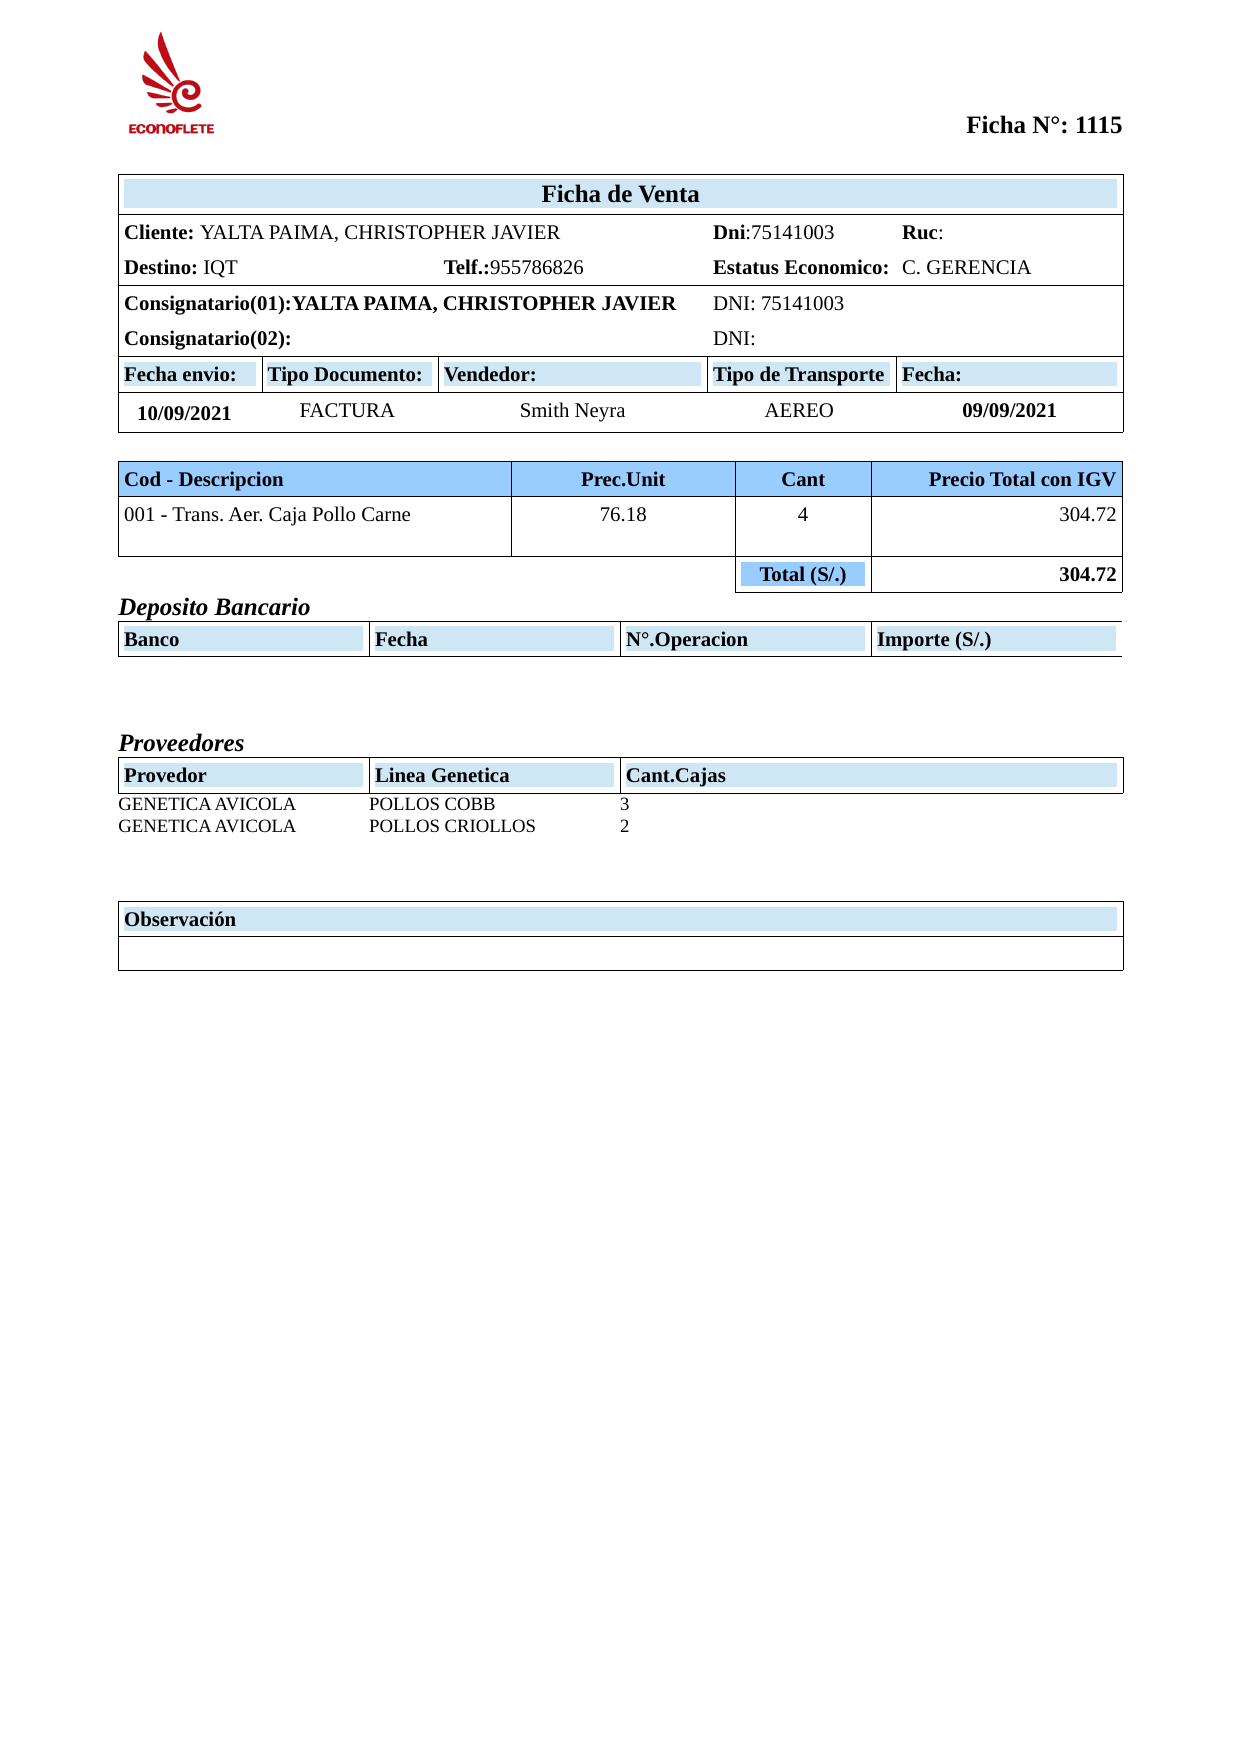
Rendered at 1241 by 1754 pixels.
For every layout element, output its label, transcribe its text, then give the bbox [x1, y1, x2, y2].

table_cell 76.18 [512, 497, 735, 556]
table_cell [620, 705, 871, 728]
table_cell 304.72 [872, 557, 1122, 592]
table_header Precio Total con IGV [872, 462, 1122, 496]
table_cell Destino: IQT [119, 249, 438, 285]
table_cell AEREO [707, 393, 896, 432]
table_cell [369, 657, 620, 680]
table_header Linea Genetica [370, 758, 620, 793]
table_cell Estatus Economico: [707, 249, 896, 285]
table_header Importe (S/.) [872, 622, 1122, 656]
table_cell [369, 879, 620, 901]
table_cell 001 - Trans. Aer. Caja Pollo Carne [119, 497, 511, 556]
table_cell Cliente: YALTA PAIMA, CHRISTOPHER JAVIER [119, 215, 707, 249]
table_cell Telf.:955786826 [438, 249, 707, 285]
table_cell [369, 836, 620, 858]
table_cell [871, 680, 1122, 704]
table_cell [620, 858, 1123, 879]
table_header Banco [119, 622, 369, 656]
table_cell [118, 836, 369, 858]
table_cell GENETICA AVICOLA [118, 794, 369, 814]
table_cell Vendedor: [439, 357, 707, 392]
table_cell DNI: [707, 321, 1123, 356]
table_cell [620, 680, 871, 704]
table_cell [118, 680, 369, 704]
table_cell [369, 858, 620, 879]
table_header Provedor [119, 758, 369, 793]
table_cell FACTURA [262, 393, 438, 432]
table_cell [871, 705, 1122, 728]
table_cell Consignatario(02): [119, 321, 707, 356]
table_cell [119, 937, 1123, 969]
table_cell Dni:75141003 [707, 215, 896, 249]
table_header Prec.Unit [512, 462, 735, 496]
table_cell GENETICA AVICOLA [118, 815, 369, 836]
text Proveedores [118, 728, 1122, 757]
table_cell Ruc: [896, 215, 1123, 249]
table_cell [118, 705, 369, 728]
table_cell [118, 858, 369, 879]
table_cell 10/09/2021 [119, 393, 262, 432]
table_header N°.Operacion [621, 622, 871, 656]
text Deposito Bancario [118, 592, 1122, 621]
table_cell Fecha envio: [119, 357, 262, 392]
table_cell [511, 557, 735, 592]
table_header Ficha de Venta [119, 175, 1123, 214]
table_cell Smith Neyra [438, 393, 707, 432]
table_header Observación [119, 902, 1123, 936]
table_cell Total (S/.) [736, 557, 871, 592]
table_cell [620, 657, 871, 680]
table_cell 2 [620, 815, 1123, 836]
table_cell POLLOS CRIOLLOS [369, 815, 620, 836]
table_cell Consignatario(01):YALTA PAIMA, CHRISTOPHER JAVIER [119, 286, 707, 321]
table_cell 09/09/2021 [896, 393, 1123, 432]
table_cell Tipo de Transporte [708, 357, 896, 392]
table_cell [369, 680, 620, 704]
table_cell [118, 557, 511, 592]
table_cell 3 [620, 794, 1123, 814]
table_header Fecha [370, 622, 620, 656]
table_cell C. GERENCIA [896, 249, 1123, 285]
table_cell [118, 657, 369, 680]
table_cell [871, 657, 1122, 680]
table_cell 4 [736, 497, 871, 556]
table_header Cant [736, 462, 871, 496]
table_cell POLLOS COBB [369, 794, 620, 814]
table_cell [620, 879, 1123, 901]
picture [118, 31, 225, 134]
table_cell [620, 836, 1123, 858]
table_cell 304.72 [872, 497, 1122, 556]
table_cell DNI: 75141003 [707, 286, 1123, 321]
table_header Cant.Cajas [621, 758, 1123, 793]
table_cell [118, 879, 369, 901]
table_cell Fecha: [897, 357, 1123, 392]
table_cell [369, 705, 620, 728]
table_header Cod - Descripcion [119, 462, 511, 496]
table_cell Tipo Documento: [263, 357, 438, 392]
